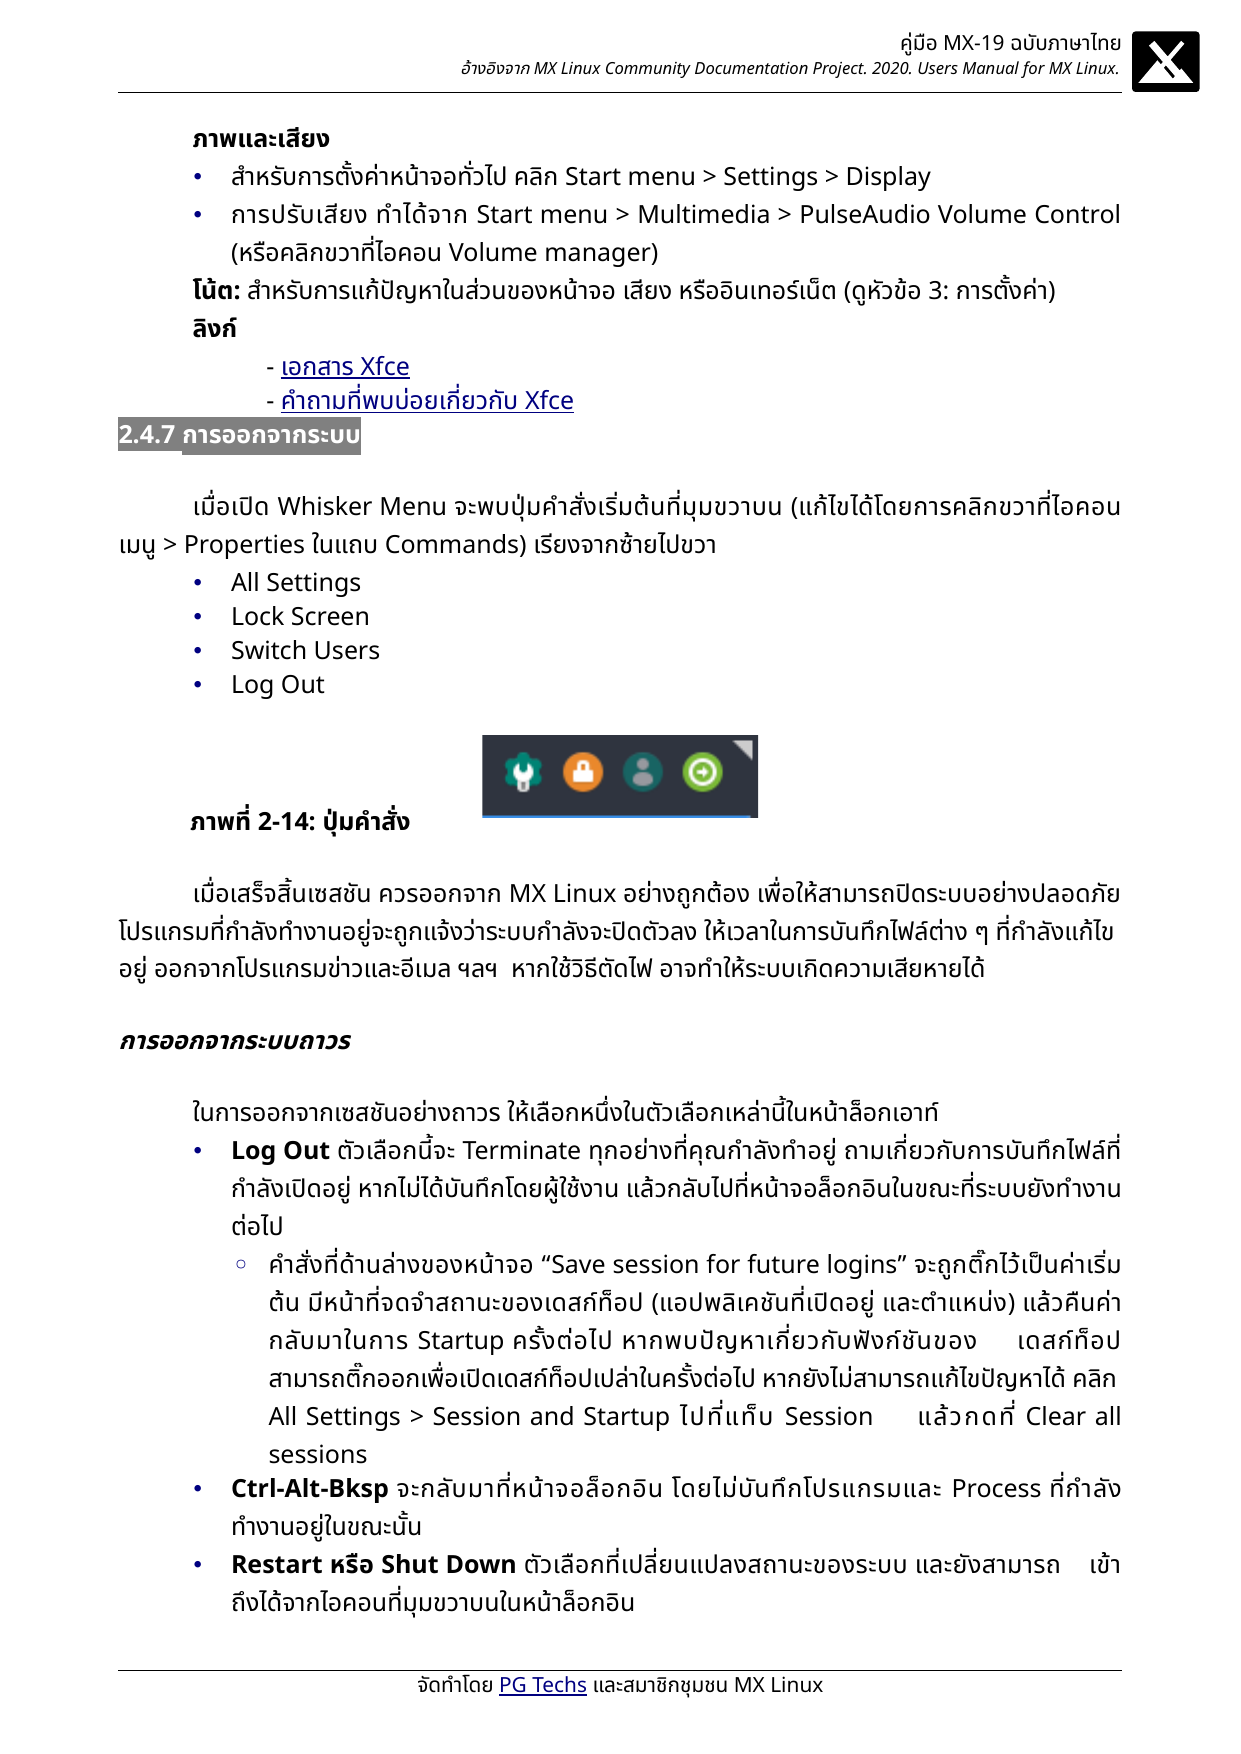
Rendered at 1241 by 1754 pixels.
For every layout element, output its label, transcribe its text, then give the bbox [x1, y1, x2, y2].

list Log Out ตัวเลือกนี้จะ Terminate ทุกอย่างที่คุณกำลังทำอยู่ ถามเกี่ยวกับการบันทึกไฟล์ที่กำลังเปิดอยู่ หากไม่ได้บันทึกโดยผู้ใช้งาน แล้วกลับไปที่หน้าจอล็อกอินในขณะที่ระบบยังทำงานต่อไป [193, 1133, 1122, 1247]
text ลิงก์ [118, 311, 1122, 349]
list Restart หรือ Shut Down ตัวเลือกที่เปลี่ยนแปลงสถานะของระบบ และยังสามารถ เข้าถึงได้จากไอคอนที่มุมขวาบนในหน้าล็อกอิน [193, 1546, 1122, 1622]
list All Settings [193, 565, 1122, 599]
text - คำถามที่พบบ่อยเกี่ยวกับ Xfce [118, 383, 1122, 417]
text เมื่อเปิด Whisker Menu จะพบปุ่มคำสั่งเริ่มต้นที่มุมขวาบน (แก้ไขได้โดยการคลิกขวาที่ไอคอนเมนู > Properties ในแถบ Commands) เรียงจากซ้ายไปขวา [118, 489, 1122, 565]
text โน้ต: สำหรับการแก้ปัญหาในส่วนของหน้าจอ เสียง หรืออินเทอร์เน็ต (ดูหัวข้อ 3: การตั้งค่า) [118, 273, 1122, 311]
list Ctrl-Alt-Bksp จะกลับมาที่หน้าจอล็อกอิน โดยไม่บันทึกโปรแกรมและ Process ที่กำลังทำงานอยู่ในขณะนั้น [193, 1471, 1122, 1546]
list Lock Screen [193, 599, 1122, 633]
text ในการออกจากเซสชันอย่างถาวร ให้เลือกหนึ่งในตัวเลือกเหล่านี้ในหน้าล็อกเอาท์ [118, 1095, 1122, 1133]
list สำหรับการตั้งค่าหน้าจอทั่วไป คลิก Start menu > Settings > Display [193, 158, 1122, 197]
list การปรับเสียง ทำได้จาก Start menu > Multimedia > PulseAudio Volume Control (หรือคลิกขวาที่ไอคอน Volume manager) [193, 197, 1122, 273]
text 2.4.7 การออกจากระบบ [118, 417, 1122, 455]
list คำสั่งที่ด้านล่างของหน้าจอ “Save session for future logins” จะถูกติ๊กไว้เป็นค่าเริ่มต้น มีหน้าที่จดจำสถานะของเดสก์ท็อป (แอปพลิเคชันที่เปิดอยู่ และตำแหน่ง) แล้วคืนค่ากลับมาในการ Startup ครั้งต่อไป หากพบปัญหาเกี่ยวกับฟังก์ชันของ เดสก์ท็อป สามารถติ๊กออกเพื่อเปิดเดสก์ท็อปเปล่าในครั้งต่อไป หากยังไม่สามารถแก้ไขปัญหาได้ คลิก All Settings > Session and Startup ไปที่แท็บ Session แล้วกดที่ Clear all sessions [231, 1247, 1122, 1471]
text ภาพและเสียง [118, 121, 1122, 158]
text - เอกสาร Xfce [118, 349, 1122, 383]
text การออกจากระบบถาวร [118, 1023, 1122, 1061]
text เมื่อเสร็จสิ้นเซสชัน ควรออกจาก MX Linux อย่างถูกต้อง เพื่อให้สามารถปิดระบบอย่างปลอดภัย โปรแกรมที่กำลังทำงานอยู่จะถูกแจ้งว่าระบบกำลังจะปิดตัวลง ให้เวลาในการบันทึกไฟล์ต่าง ๆ ที่กำลังแก้ไขอยู่ ออกจากโปรแกรมข่าวและอีเมล ฯลฯ หากใช้วิธีตัดไฟ อาจทำให้ระบบเกิดความเสียหายได้ [118, 875, 1122, 989]
picture [482, 735, 759, 818]
text ภาพที่ 2-14: ปุ่มคำสั่ง [118, 803, 1122, 841]
list Switch Users [193, 633, 1122, 667]
list Log Out [193, 667, 1122, 701]
